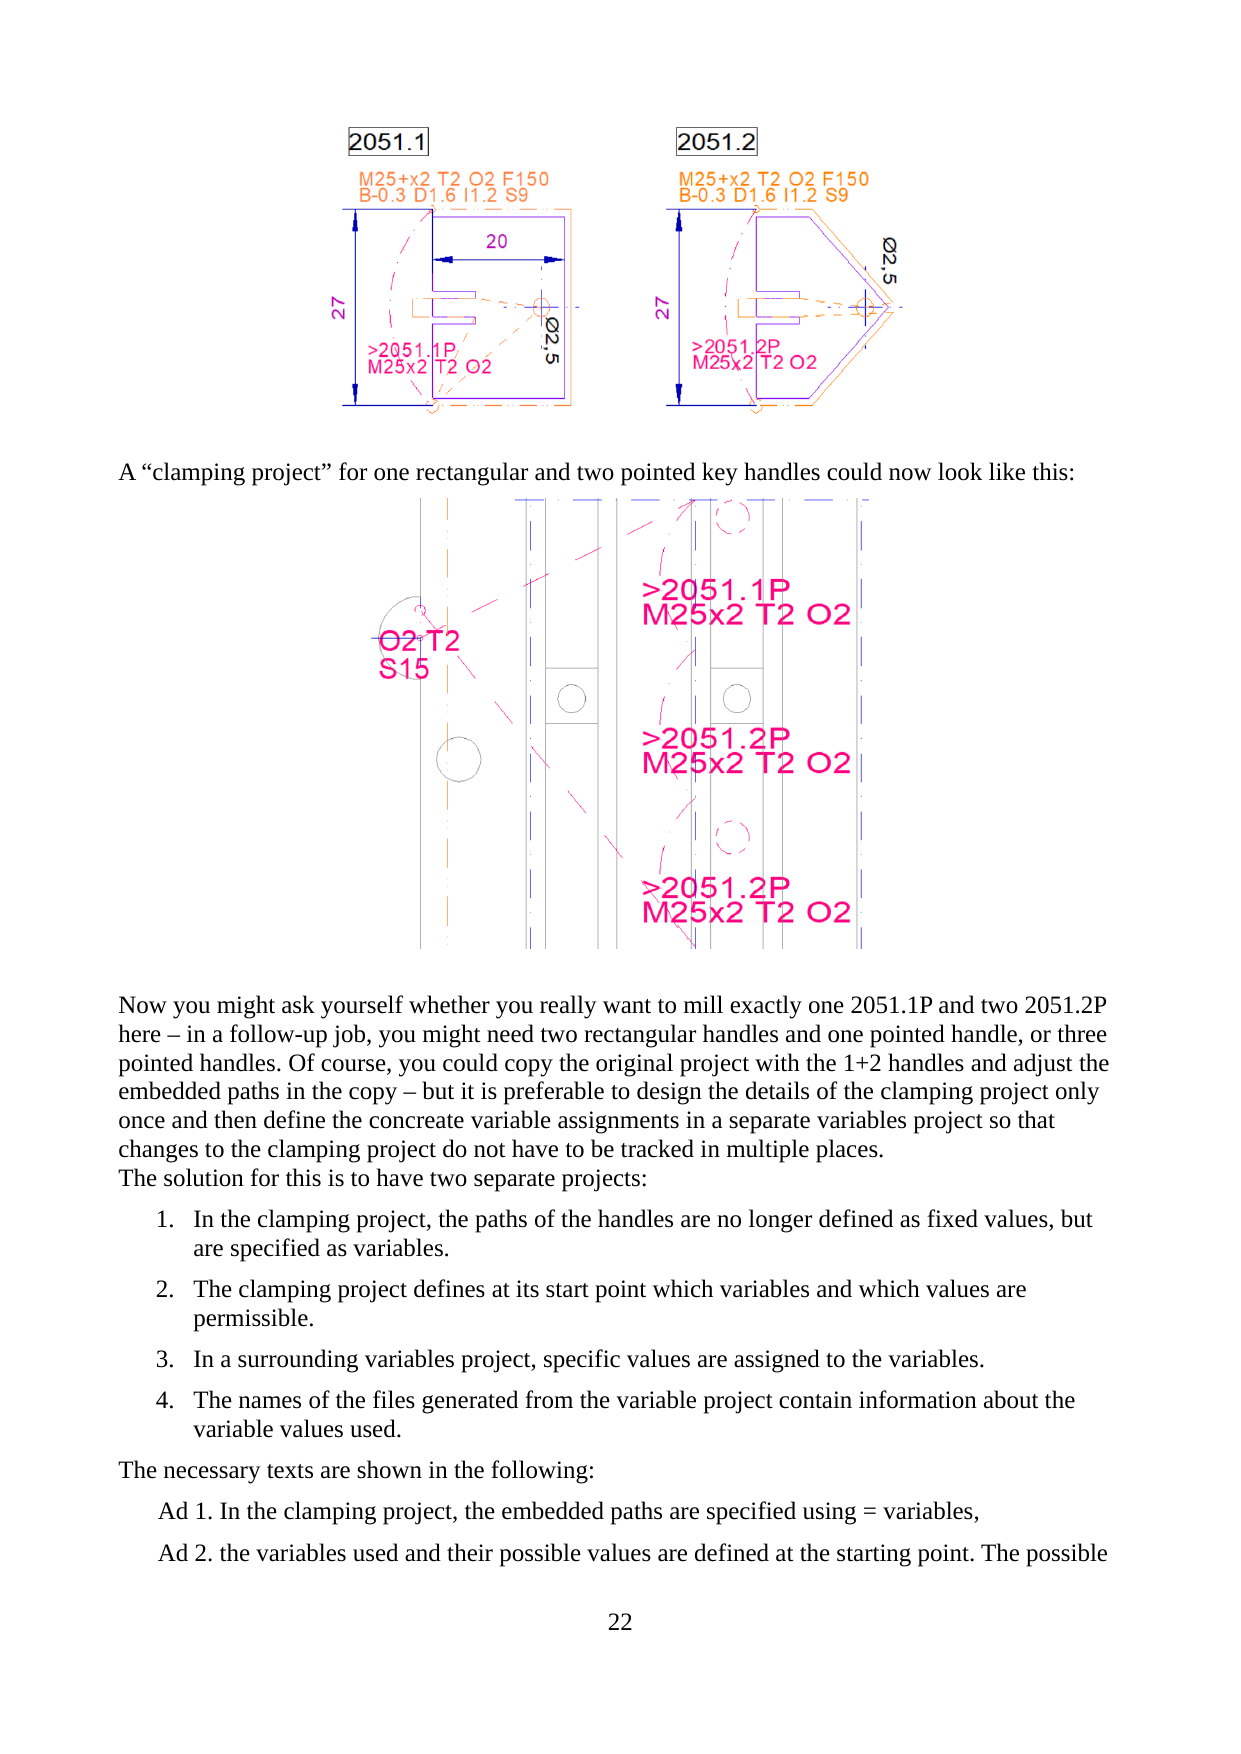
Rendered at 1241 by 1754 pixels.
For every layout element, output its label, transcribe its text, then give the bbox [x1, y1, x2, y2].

list In the clamping project, the paths of the handles are no longer defined as fixed values, but are specified as variables. [156, 1204, 1122, 1261]
text Now you might ask yourself whether you really want to mill exactly one 2051.1P and two 2051.2P here – in a follow-up job, you might need two rectangular handles and one pointed handle, or three pointed handles. Of course, you could copy the original project with the 1+2 handles and adjust the embedded paths in the copy – but it is preferable to design the details of the clamping project only once and then define the concreate variable assignments in a separate variables project so that changes to the clamping project do not have to be tracked in multiple places. The solution for this is to have two separate projects: [118, 990, 1122, 1191]
list The names of the files generated from the variable project contain information about the variable values used. [156, 1385, 1122, 1443]
list The clamping project defines at its start point which variables and which values are permissible. [156, 1274, 1122, 1331]
text Ad 2. the variables used and their possible values are defined at the starting point. The possible [158, 1538, 1122, 1566]
text A “clamping project” for one rectangular and two pointed key handles could now look like this: [118, 457, 1122, 486]
text The necessary texts are shown in the following: [118, 1455, 1122, 1484]
list In a surrounding variables project, specific values are assigned to the variables. [156, 1344, 1122, 1373]
text Ad 1. In the clamping project, the embedded paths are specified using = variables, [158, 1496, 1122, 1525]
